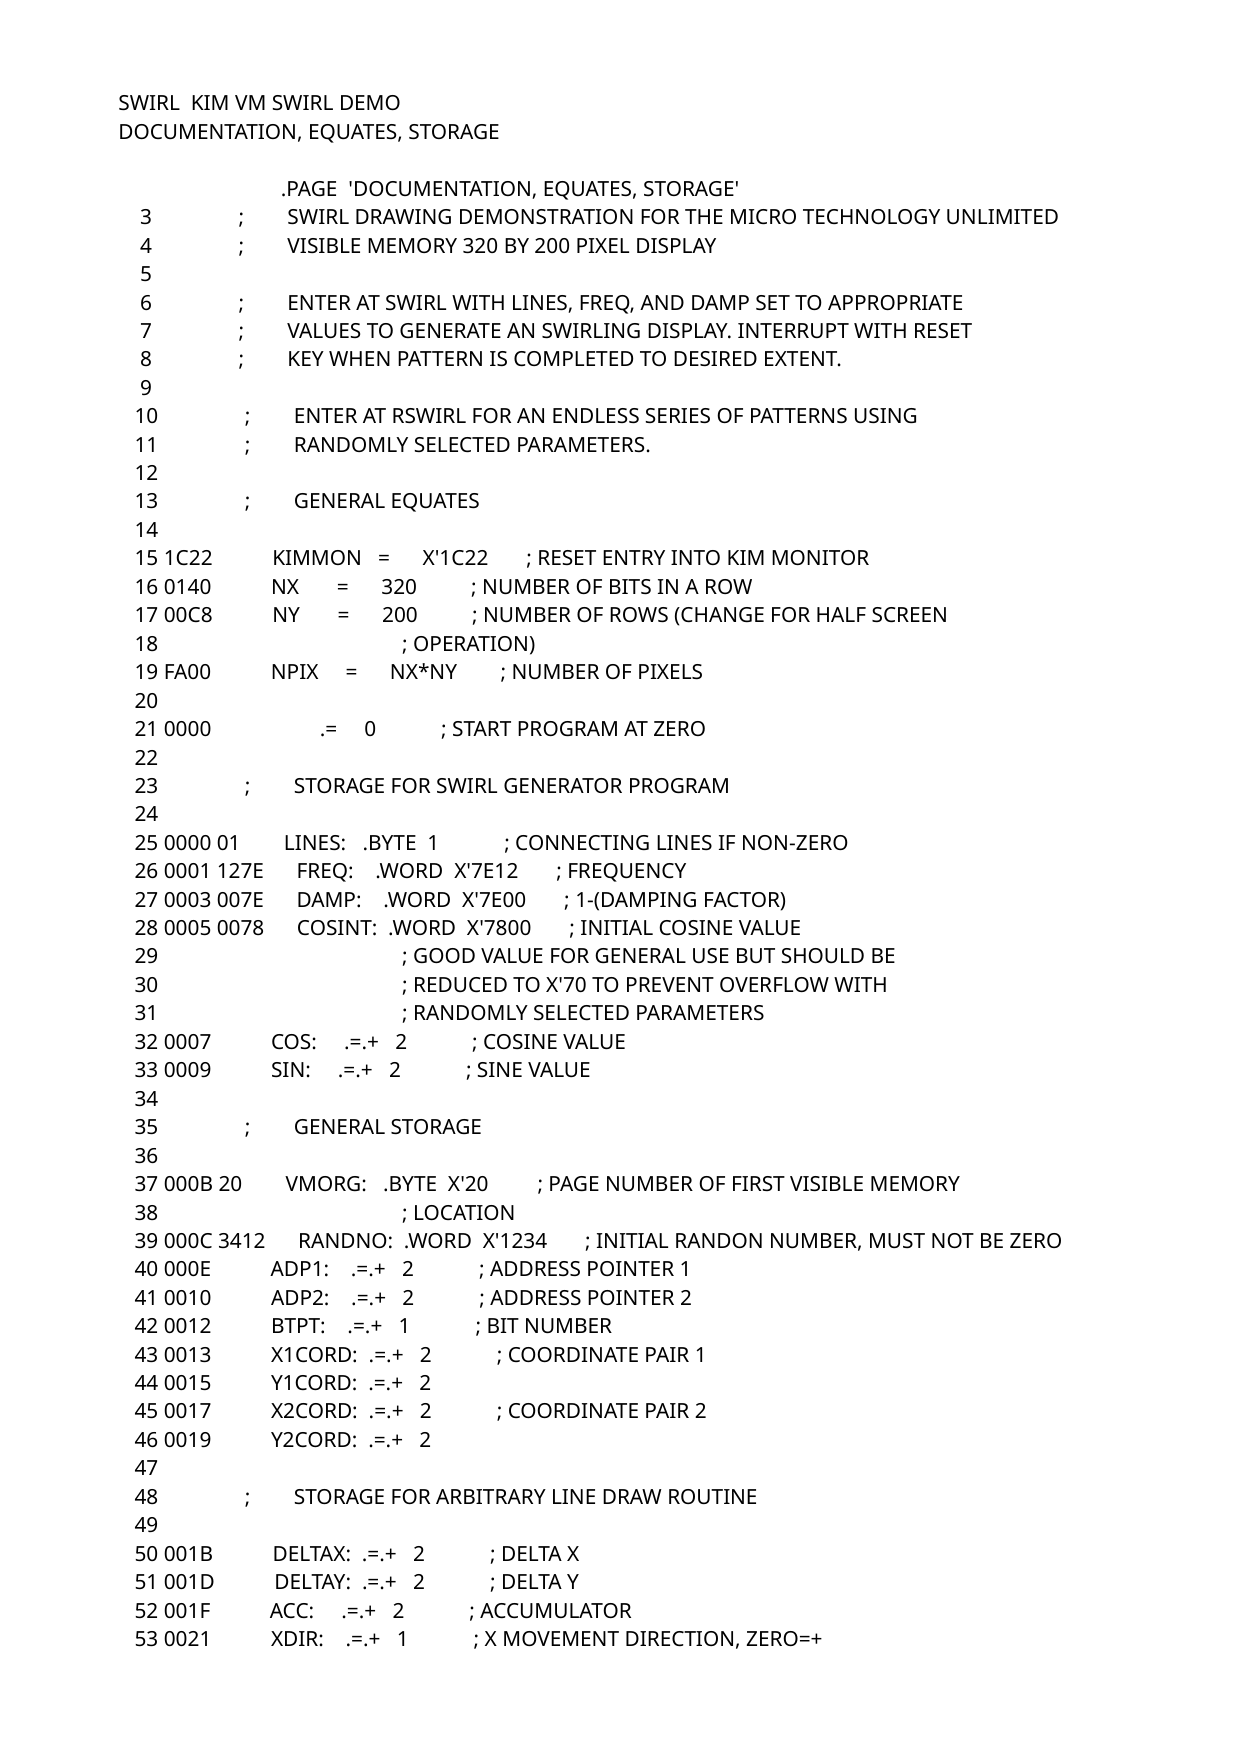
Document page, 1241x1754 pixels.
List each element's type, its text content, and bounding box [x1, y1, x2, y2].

text 21 0000 .= 0 ; START PROGRAM AT ZERO [118, 714, 1152, 743]
text 17 00C8 NY = 200 ; NUMBER OF ROWS (CHANGE FOR HALF SCREEN [118, 600, 1152, 629]
text 50 001B DELTAX: .=.+ 2 ; DELTA X [118, 1539, 1152, 1567]
text 42 0012 BTPT: .=.+ 1 ; BIT NUMBER [118, 1311, 1152, 1340]
text 13 ; GENERAL EQUATES [118, 487, 1152, 515]
text 19 FA00 NPIX = NX*NY ; NUMBER OF PIXELS [118, 657, 1152, 686]
text 14 [118, 515, 1152, 543]
text 32 0007 COS: .=.+ 2 ; COSINE VALUE [118, 1027, 1152, 1055]
text 15 1C22 KIMMON = X'1C22 ; RESET ENTRY INTO KIM MONITOR [118, 543, 1152, 572]
text 45 0017 X2CORD: .=.+ 2 ; COORDINATE PAIR 2 [118, 1397, 1152, 1425]
text 46 0019 Y2CORD: .=.+ 2 [118, 1425, 1152, 1453]
text 49 [118, 1510, 1152, 1539]
text 29 ; GOOD VALUE FOR GENERAL USE BUT SHOULD BE [118, 942, 1152, 970]
text 20 [118, 686, 1152, 714]
text 31 ; RANDOMLY SELECTED PARAMETERS [118, 998, 1152, 1027]
text 40 000E ADP1: .=.+ 2 ; ADDRESS POINTER 1 [118, 1254, 1152, 1283]
text DOCUMENTATION, EQUATES, STORAGE [118, 117, 1152, 145]
text 38 ; LOCATION [118, 1198, 1152, 1226]
text 43 0013 X1CORD: .=.+ 2 ; COORDINATE PAIR 1 [118, 1340, 1152, 1368]
text 26 0001 127E FREQ: .WORD X'7E12 ; FREQUENCY [118, 856, 1152, 885]
text 18 ; OPERATION) [118, 629, 1152, 657]
text 22 [118, 743, 1152, 771]
text 48 ; STORAGE FOR ARBITRARY LINE DRAW ROUTINE [118, 1482, 1152, 1510]
text 3 ; SWIRL DRAWING DEMONSTRATION FOR THE MICRO TECHNOLOGY UNLIMITED [118, 202, 1152, 231]
text 39 000C 3412 RANDNO: .WORD X'1234 ; INITIAL RANDON NUMBER, MUST NOT BE ZERO [118, 1226, 1152, 1254]
text 35 ; GENERAL STORAGE [118, 1112, 1152, 1141]
text 36 [118, 1141, 1152, 1169]
text 27 0003 007E DAMP: .WORD X'7E00 ; 1-(DAMPING FACTOR) [118, 885, 1152, 913]
text 44 0015 Y1CORD: .=.+ 2 [118, 1368, 1152, 1397]
text 6 ; ENTER AT SWIRL WITH LINES, FREQ, AND DAMP SET TO APPROPRIATE [118, 288, 1152, 316]
text 33 0009 SIN: .=.+ 2 ; SINE VALUE [118, 1055, 1152, 1084]
text 16 0140 NX = 320 ; NUMBER OF BITS IN A ROW [118, 572, 1152, 600]
text 52 001F ACC: .=.+ 2 ; ACCUMULATOR [118, 1596, 1152, 1624]
text 41 0010 ADP2: .=.+ 2 ; ADDRESS POINTER 2 [118, 1283, 1152, 1311]
text .PAGE 'DOCUMENTATION, EQUATES, STORAGE' [118, 174, 1152, 202]
text 53 0021 XDIR: .=.+ 1 ; X MOVEMENT DIRECTION, ZERO=+ [118, 1624, 1152, 1653]
text 47 [118, 1453, 1152, 1482]
text 9 [118, 373, 1152, 401]
text 5 [118, 259, 1152, 288]
text 8 ; KEY WHEN PATTERN IS COMPLETED TO DESIRED EXTENT. [118, 344, 1152, 373]
text 24 [118, 799, 1152, 828]
text 34 [118, 1084, 1152, 1112]
text 37 000B 20 VMORG: .BYTE X'20 ; PAGE NUMBER OF FIRST VISIBLE MEMORY [118, 1169, 1152, 1198]
text 30 ; REDUCED TO X'70 TO PREVENT OVERFLOW WITH [118, 970, 1152, 998]
text 28 0005 0078 COSINT: .WORD X'7800 ; INITIAL COSINE VALUE [118, 913, 1152, 942]
text 12 [118, 458, 1152, 487]
text 51 001D DELTAY: .=.+ 2 ; DELTA Y [118, 1567, 1152, 1596]
text 25 0000 01 LINES: .BYTE 1 ; CONNECTING LINES IF NON-ZERO [118, 828, 1152, 856]
text 23 ; STORAGE FOR SWIRL GENERATOR PROGRAM [118, 771, 1152, 799]
text 4 ; VISIBLE MEMORY 320 BY 200 PIXEL DISPLAY [118, 231, 1152, 259]
text 11 ; RANDOMLY SELECTED PARAMETERS. [118, 430, 1152, 458]
text 7 ; VALUES TO GENERATE AN SWIRLING DISPLAY. INTERRUPT WITH RESET [118, 316, 1152, 344]
text SWIRL KIM VM SWIRL DEMO [118, 88, 1152, 117]
text 10 ; ENTER AT RSWIRL FOR AN ENDLESS SERIES OF PATTERNS USING [118, 401, 1152, 430]
